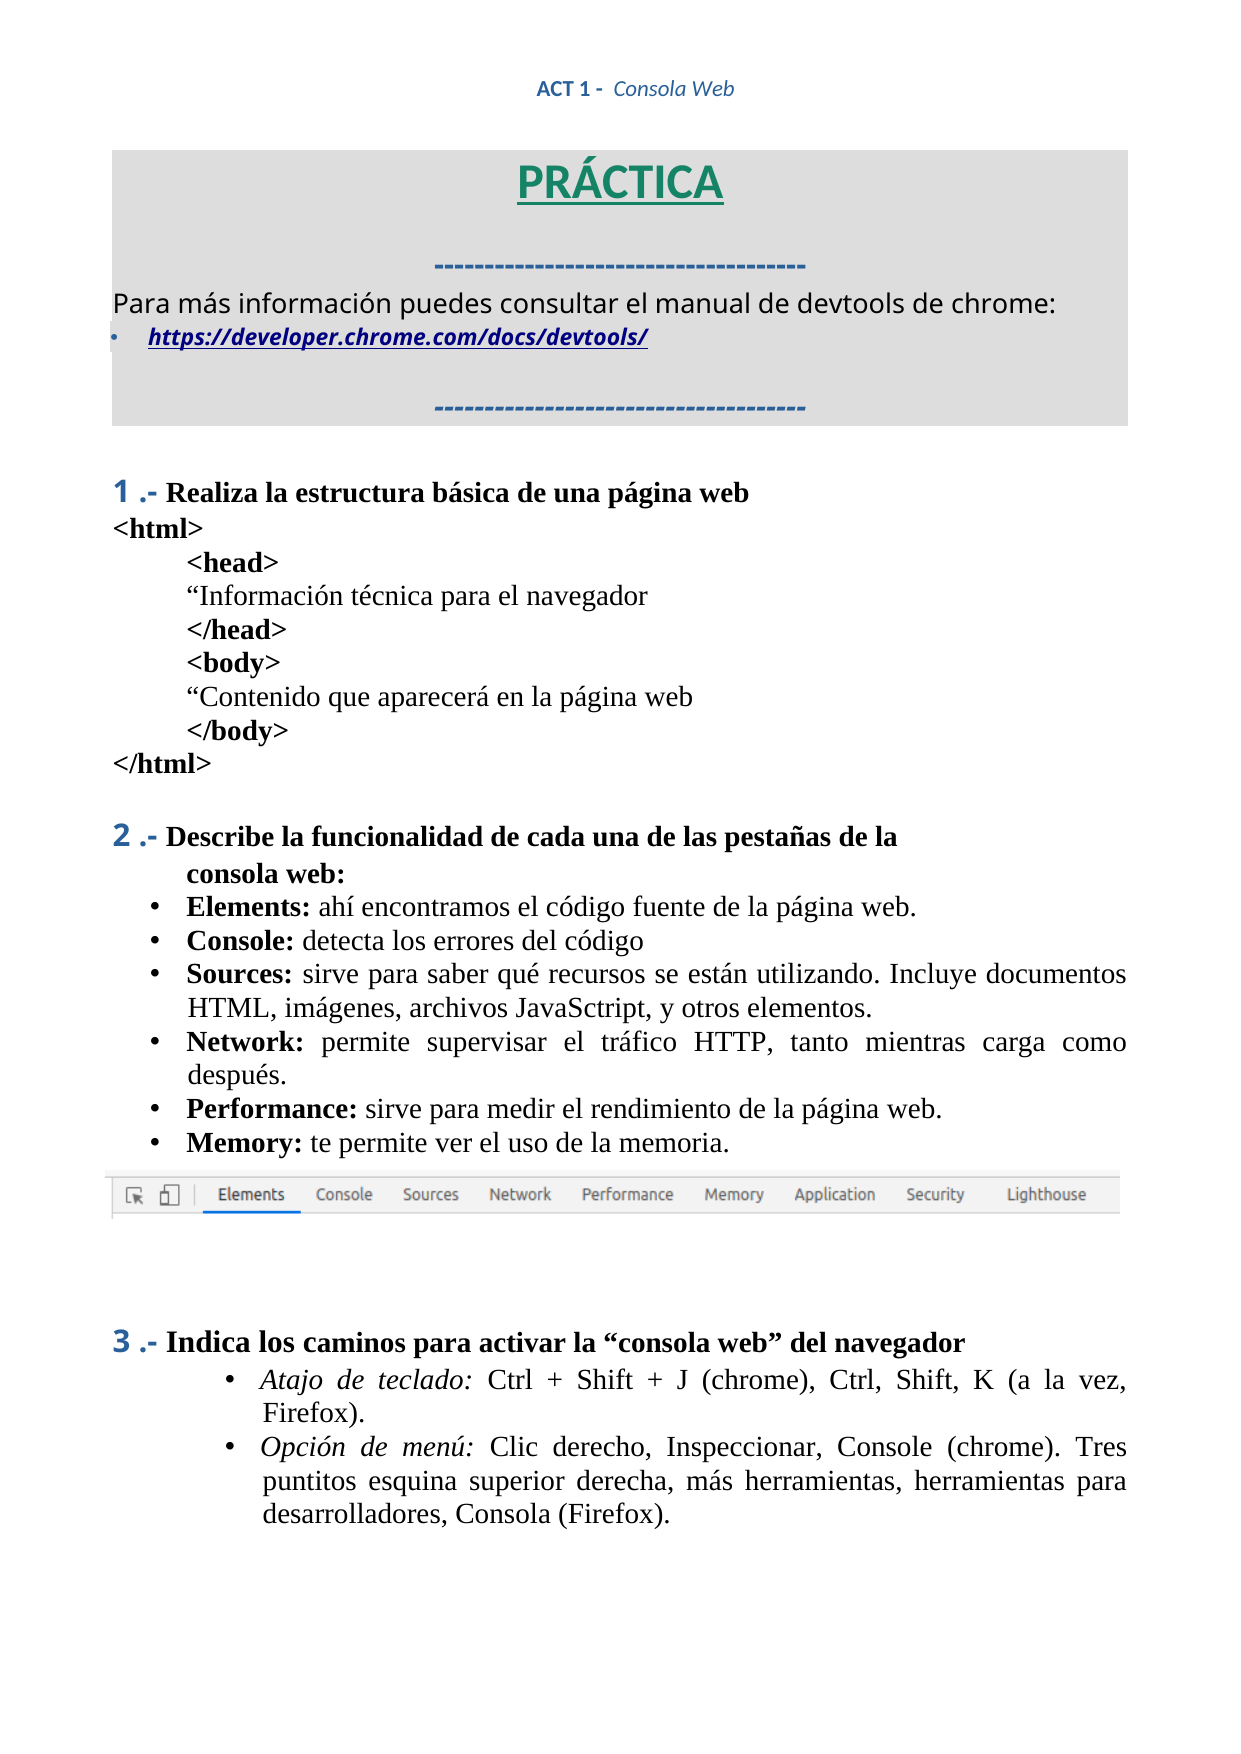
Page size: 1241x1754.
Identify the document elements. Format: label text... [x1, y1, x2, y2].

list Console: detecta los errores del código [150, 923, 1128, 957]
text ------------------------------------- [112, 383, 1128, 426]
text <html> [112, 511, 1128, 545]
text consola web: [112, 856, 1128, 889]
list https://developer.chrome.com/docs/devtools/ [110, 321, 1128, 352]
list Atajo de teclado: Ctrl + Shift + J (chrome), Ctrl, Shift, K (a la vez, Firefox). [225, 1362, 1128, 1429]
text 1 .- Realiza la estructura básica de una página web [112, 469, 1128, 511]
text “Información técnica para el navegador [112, 578, 1128, 612]
text “Contenido que aparecerá en la página web [112, 679, 1128, 713]
list Opción de menú: Clic derecho, Inspeccionar, Console (chrome). Tres puntitos esquina superior derecha, más herramientas, herramientas para desarrolladores, Consola (Firefox). [225, 1429, 1128, 1530]
list Performance: sirve para medir el rendimiento de la página web. [150, 1091, 1128, 1125]
picture [104, 1170, 1120, 1219]
text PRÁCTICA [112, 150, 1128, 211]
text Para más información puedes consultar el manual de devtools de chrome: [112, 284, 1128, 321]
list Sources: sirve para saber qué recursos se están utilizando. Incluye documentos HTML, imágenes, archivos JavaSctript, y otros elementos. [150, 957, 1128, 1024]
text <body> [112, 646, 1128, 679]
list Network: permite supervisar el tráfico HTTP, tanto mientras carga como después. [150, 1024, 1128, 1091]
text <head> [112, 545, 1128, 578]
text ------------------------------------- [112, 242, 1128, 284]
text </head> [112, 612, 1128, 646]
text </body> [112, 713, 1128, 746]
text 3 .- Indica los caminos para activar la “consola web” del navegador [112, 1319, 1128, 1362]
list Memory: te permite ver el uso de la memoria. [150, 1125, 1128, 1158]
text 2 .- Describe la funcionalidad de cada una de las pestañas de la [112, 813, 1128, 856]
list Elements: ahí encontramos el código fuente de la página web. [150, 889, 1128, 923]
text </html> [112, 746, 1128, 780]
